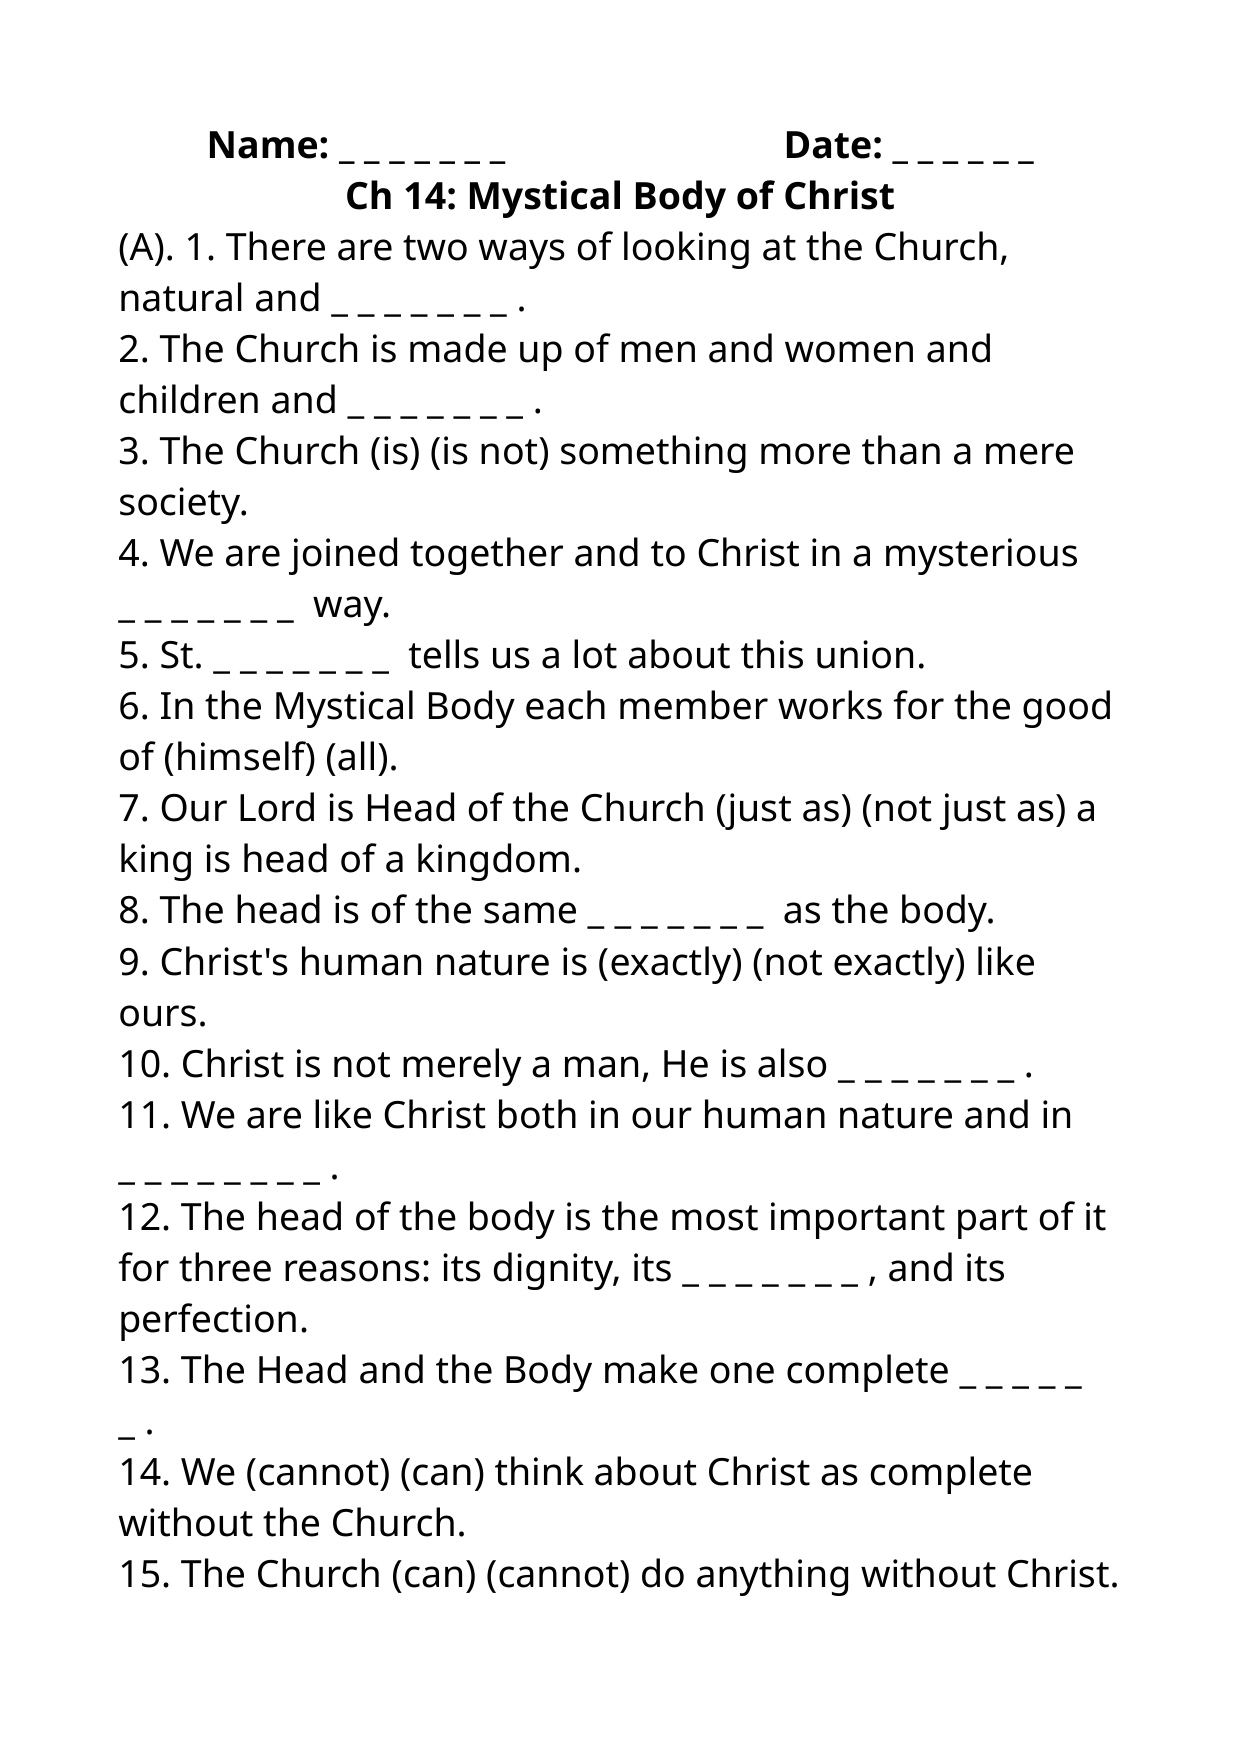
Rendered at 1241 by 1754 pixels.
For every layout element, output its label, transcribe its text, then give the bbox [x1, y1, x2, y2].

text 14. We (cannot) (can) think about Christ as complete without the Church. [118, 1445, 1122, 1547]
text 3. The Church (is) (is not) something more than a mere society. [118, 424, 1122, 526]
text (A). 1. There are two ways of looking at the Church, natural and _ _ _ _ _ _ _ . [118, 220, 1122, 322]
subtitle Ch 14: Mystical Body of Christ [118, 169, 1122, 220]
text 9. Christ's human nature is (exactly) (not exactly) like ours. [118, 935, 1122, 1037]
text 11. We are like Christ both in our human nature and in _ _ _ _ _ _ _ _ . [118, 1088, 1122, 1190]
text 6. In the Mystical Body each member works for the good of (himself) (all). [118, 679, 1122, 782]
text 13. The Head and the Body make one complete _ _ _ _ _ _ . [118, 1343, 1122, 1445]
text 4. We are joined together and to Christ in a mysterious _ _ _ _ _ _ _ way. [118, 526, 1122, 628]
text 7. Our Lord is Head of the Church (just as) (not just as) a king is head of a kingdom. [118, 782, 1122, 884]
text 5. St. _ _ _ _ _ _ _ tells us a lot about this union. [118, 628, 1122, 679]
text 15. The Church (can) (cannot) do anything without Christ. [118, 1547, 1122, 1598]
text 10. Christ is not merely a man, He is also _ _ _ _ _ _ _ . [118, 1037, 1122, 1088]
text 2. The Church is made up of men and women and children and _ _ _ _ _ _ _ . [118, 322, 1122, 424]
text 8. The head is of the same _ _ _ _ _ _ _ as the body. [118, 884, 1122, 935]
subtitle Name: _ _ _ _ _ _ _ Date: _ _ _ _ _ _ [118, 118, 1122, 169]
text 12. The head of the body is the most important part of it for three reasons: its dignity, its _ _ _ _ _ _ _ , and its perfection. [118, 1190, 1122, 1343]
